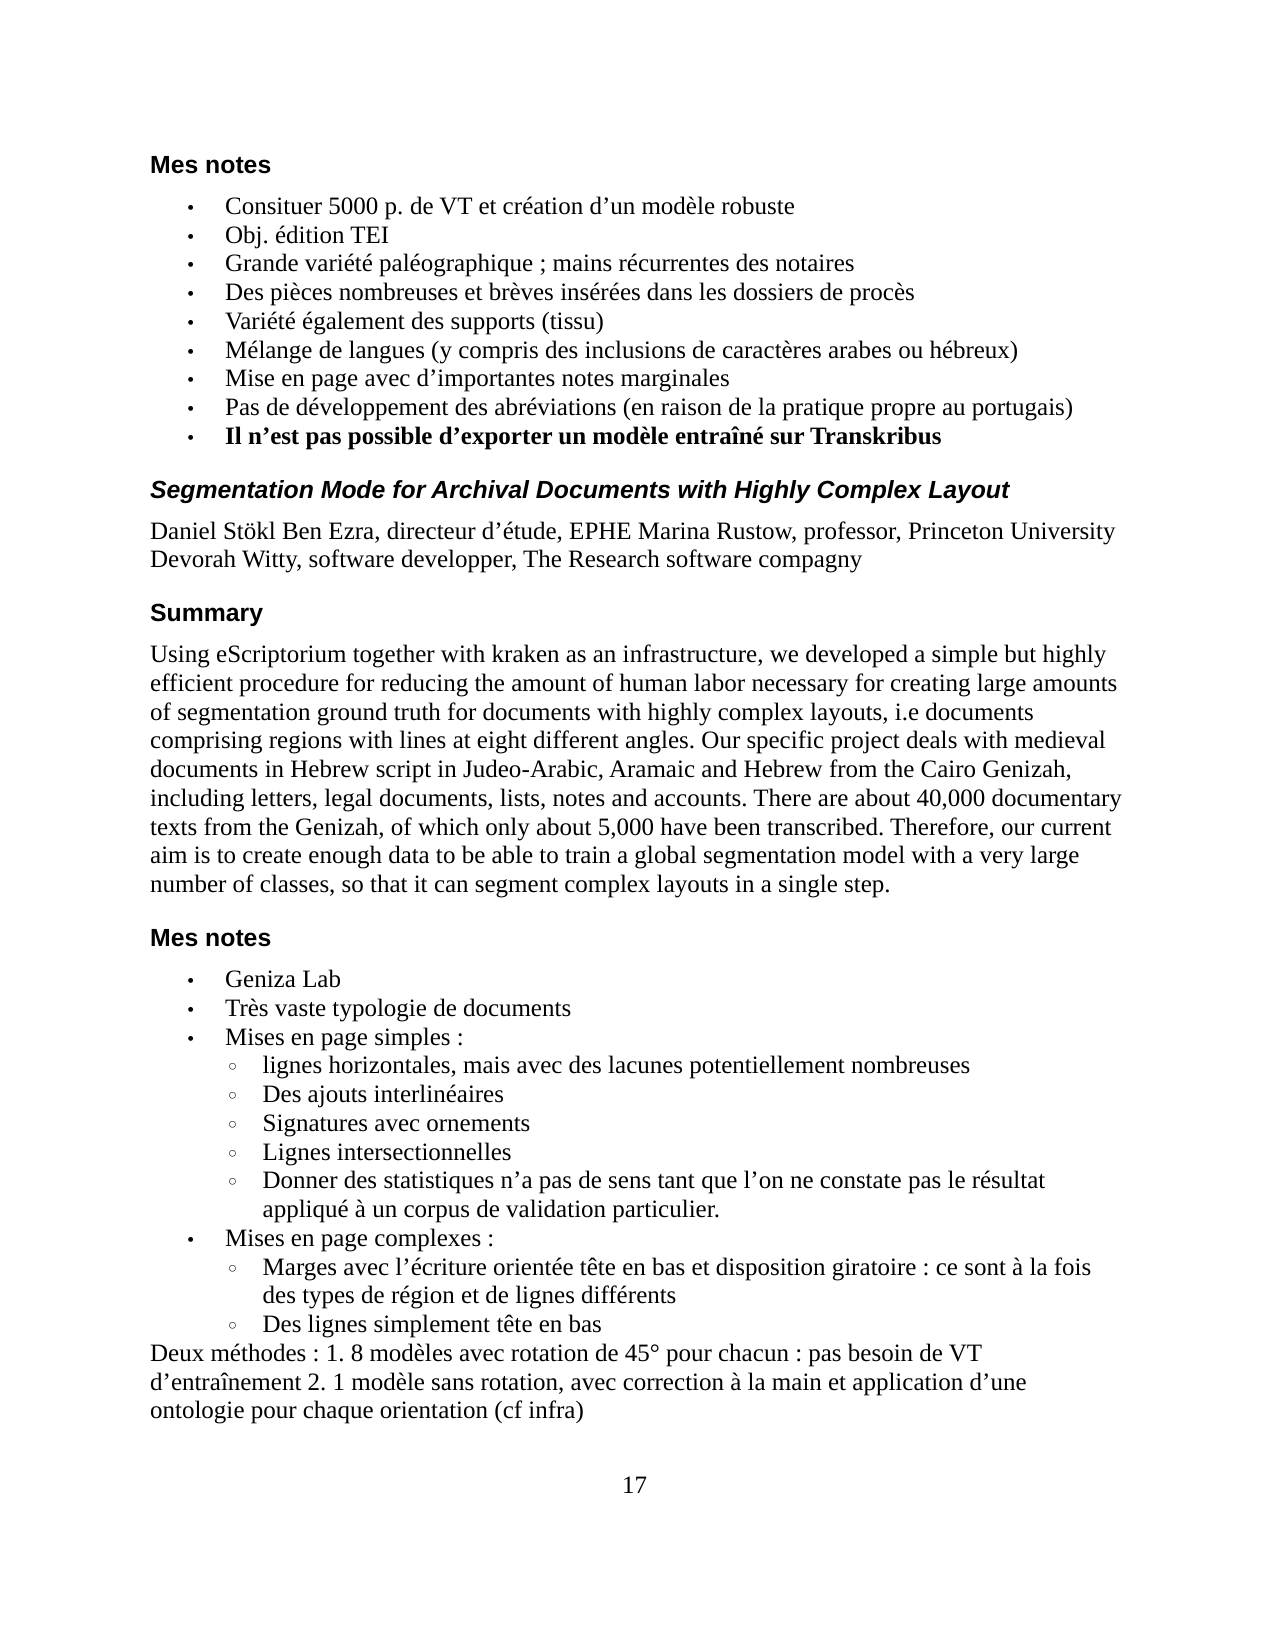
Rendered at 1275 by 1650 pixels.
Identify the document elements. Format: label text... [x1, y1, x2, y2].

list lignes horizontales, mais avec des lacunes potentiellement nombreuses [225, 1050, 1125, 1079]
list Pas de développement des abréviations (en raison de la pratique propre au portugais) [187, 392, 1125, 421]
list Consituer 5000 p. de VT et création d’un modèle robuste [187, 191, 1125, 220]
list Signatures avec ornements [225, 1108, 1125, 1137]
list Des ajouts interlinéaires [225, 1079, 1125, 1108]
list Des pièces nombreuses et brèves insérées dans les dossiers de procès [187, 277, 1125, 306]
list Variété également des supports (tissu) [187, 306, 1125, 335]
subtitle Segmentation Mode for Archival Documents with Highly Complex Layout [150, 475, 1125, 503]
subtitle Mes notes [150, 150, 1125, 178]
list Geniza Lab [187, 964, 1125, 993]
list Mélange de langues (y compris des inclusions de caractères arabes ou hébreux) [187, 335, 1125, 363]
text Deux méthodes : 1. 8 modèles avec rotation de 45° pour chacun : pas besoin de VT d’entraînement 2. 1 modèle sans rotation, avec correction à la main et application d’une ontologie pour chaque orientation (cf infra) [150, 1338, 1125, 1424]
list Il n’est pas possible d’exporter un modèle entraîné sur Transkribus [187, 421, 1125, 450]
list Lignes intersectionnelles [225, 1137, 1125, 1165]
list Mises en page complexes : [187, 1223, 1125, 1252]
subtitle Mes notes [150, 923, 1125, 952]
list Très vaste typologie de documents [187, 993, 1125, 1022]
list Donner des statistiques n’a pas de sens tant que l’on ne constate pas le résultat appliqué à un corpus de validation particulier. [225, 1165, 1125, 1223]
list Grande variété paléographique ; mains récurrentes des notaires [187, 248, 1125, 277]
list Marges avec l’écriture orientée tête en bas et disposition giratoire : ce sont à la fois des types de région et de lignes différents [225, 1252, 1125, 1309]
list Mise en page avec d’importantes notes marginales [187, 363, 1125, 392]
subtitle Summary [150, 598, 1125, 627]
list Des lignes simplement tête en bas [225, 1309, 1125, 1338]
text Daniel Stökl Ben Ezra, directeur d’étude, EPHE Marina Rustow, professor, Princeton University Devorah Witty, software developper, The Research software compagny [150, 516, 1125, 573]
text Using eScriptorium together with kraken as an infrastructure, we developed a simple but highly efficient procedure for reducing the amount of human labor necessary for creating large amounts of segmentation ground truth for documents with highly complex layouts, i.e documents comprising regions with lines at eight different angles. Our specific project deals with medieval documents in Hebrew script in Judeo‑Arabic, Aramaic and Hebrew from the Cairo Genizah, including letters, legal documents, lists, notes and accounts. There are about 40,000 documentary texts from the Genizah, of which only about 5,000 have been transcribed. Therefore, our current aim is to create enough data to be able to train a global segmentation model with a very large number of classes, so that it can segment complex layouts in a single step. [150, 639, 1125, 898]
list Obj. édition TEI [187, 220, 1125, 248]
list Mises en page simples : [187, 1022, 1125, 1050]
